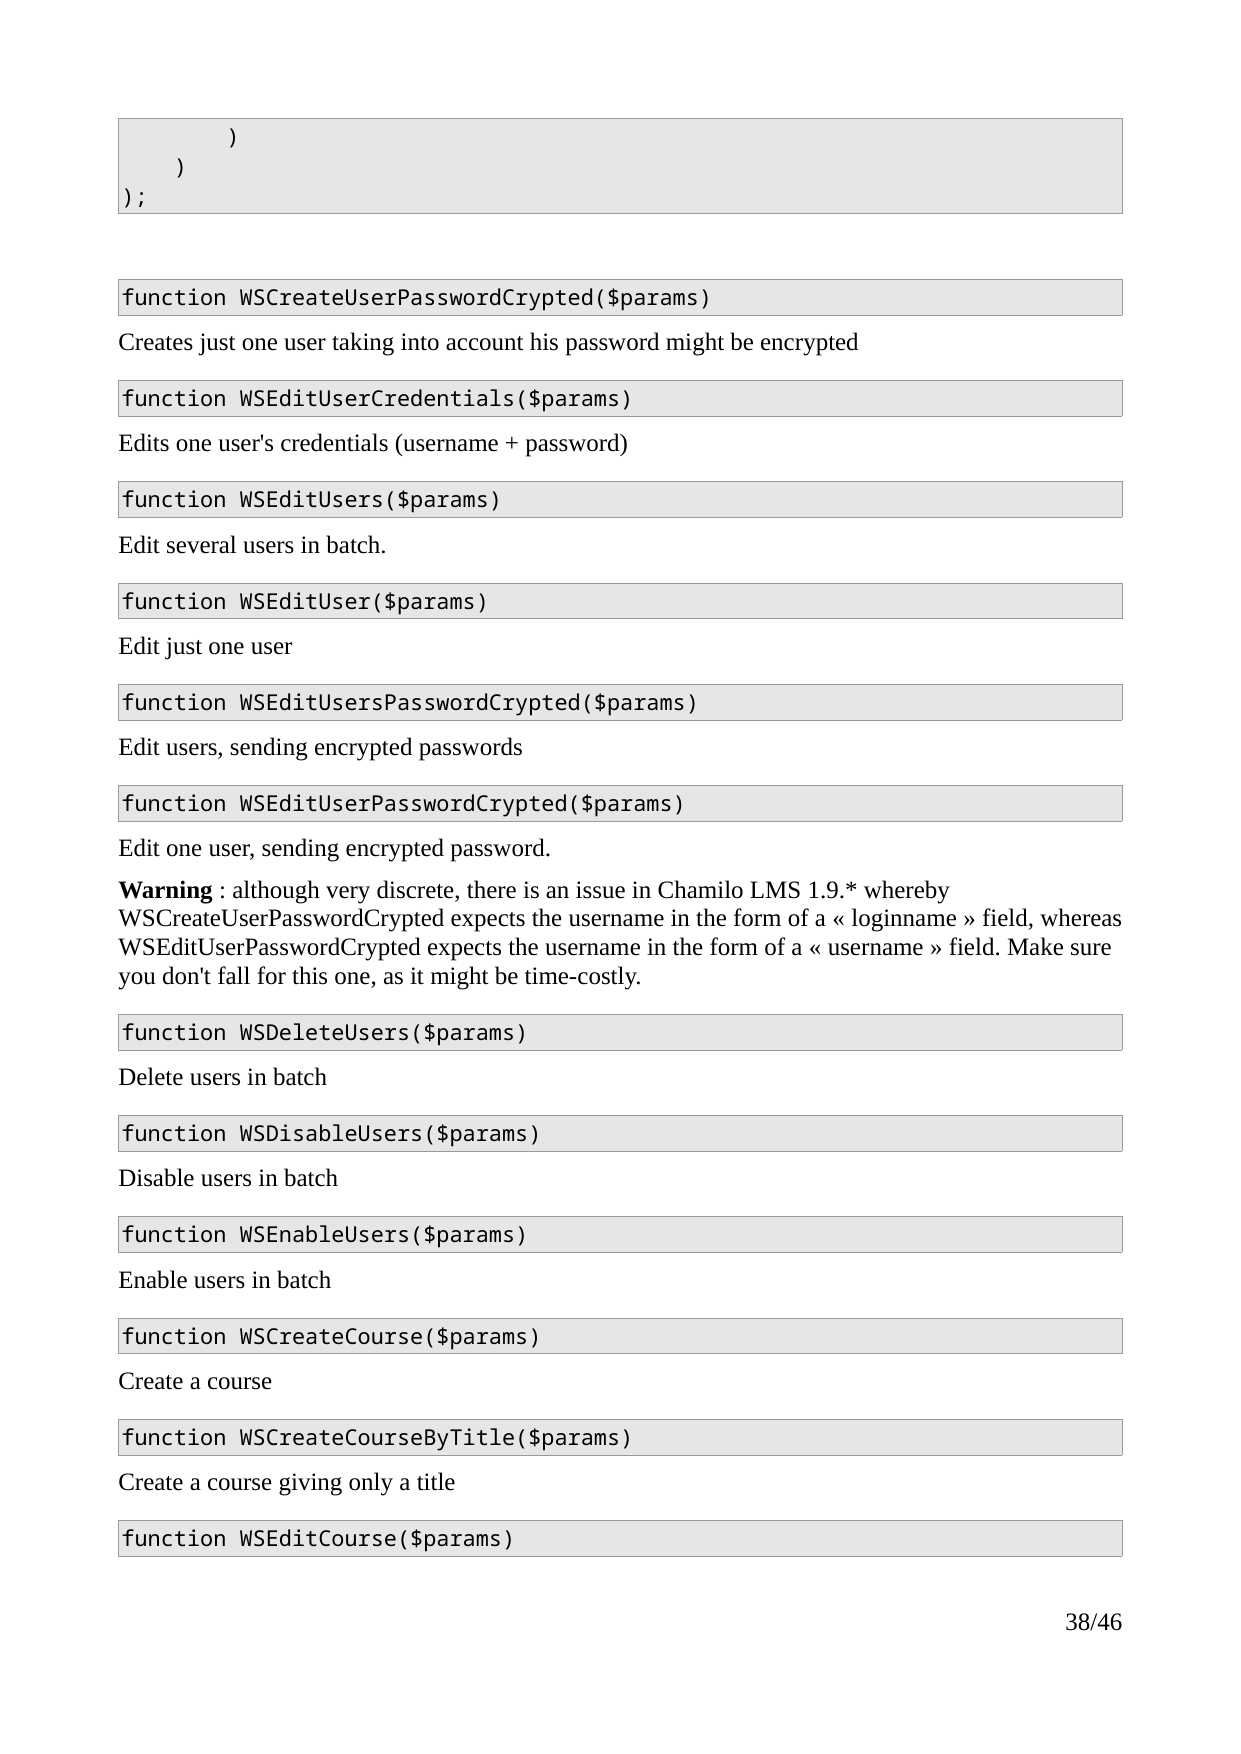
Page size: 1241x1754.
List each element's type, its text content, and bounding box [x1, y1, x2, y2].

text function WSCreateCourse($params) [119, 1319, 1122, 1353]
text function WSEditUsersPasswordCrypted($params) [119, 685, 1122, 720]
text ) ) ); [119, 119, 1122, 213]
text function WSEditUserCredentials($params) [119, 381, 1122, 416]
text Create a course [118, 1366, 1122, 1395]
text Edit one user, sending encrypted password. [118, 833, 1122, 862]
text Creates just one user taking into account his password might be encrypted [118, 327, 1122, 356]
text function WSEditUser($params) [119, 584, 1122, 618]
text Disable users in batch [118, 1163, 1122, 1192]
text Create a course giving only a title [118, 1467, 1122, 1496]
text function WSCreateUserPasswordCrypted($params) [119, 280, 1122, 315]
text Edits one user's credentials (username + password) [118, 428, 1122, 457]
text function WSEditUserPasswordCrypted($params) [119, 786, 1122, 821]
text function WSCreateCourseByTitle($params) [119, 1420, 1122, 1455]
text function WSDisableUsers($params) [119, 1116, 1122, 1151]
text Edit users, sending encrypted passwords [118, 732, 1122, 761]
text function WSEditCourse($params) [119, 1521, 1122, 1556]
text Delete users in batch [118, 1062, 1122, 1091]
text function WSEditUsers($params) [119, 482, 1122, 517]
text Edit several users in batch. [118, 530, 1122, 558]
text Enable users in batch [118, 1265, 1122, 1293]
text function WSEnableUsers($params) [119, 1217, 1122, 1252]
text Edit just one user [118, 631, 1122, 660]
text Warning : although very discrete, there is an issue in Chamilo LMS 1.9.* whereby WSCreateUserPasswordCrypted expects the username in the form of a « loginname » field, whereas WSEditUserPasswordCrypted expects the username in the form of a « username » field. Make sure you don't fall for this one, as it might be time-costly. [118, 875, 1122, 990]
text function WSDeleteUsers($params) [119, 1015, 1122, 1050]
